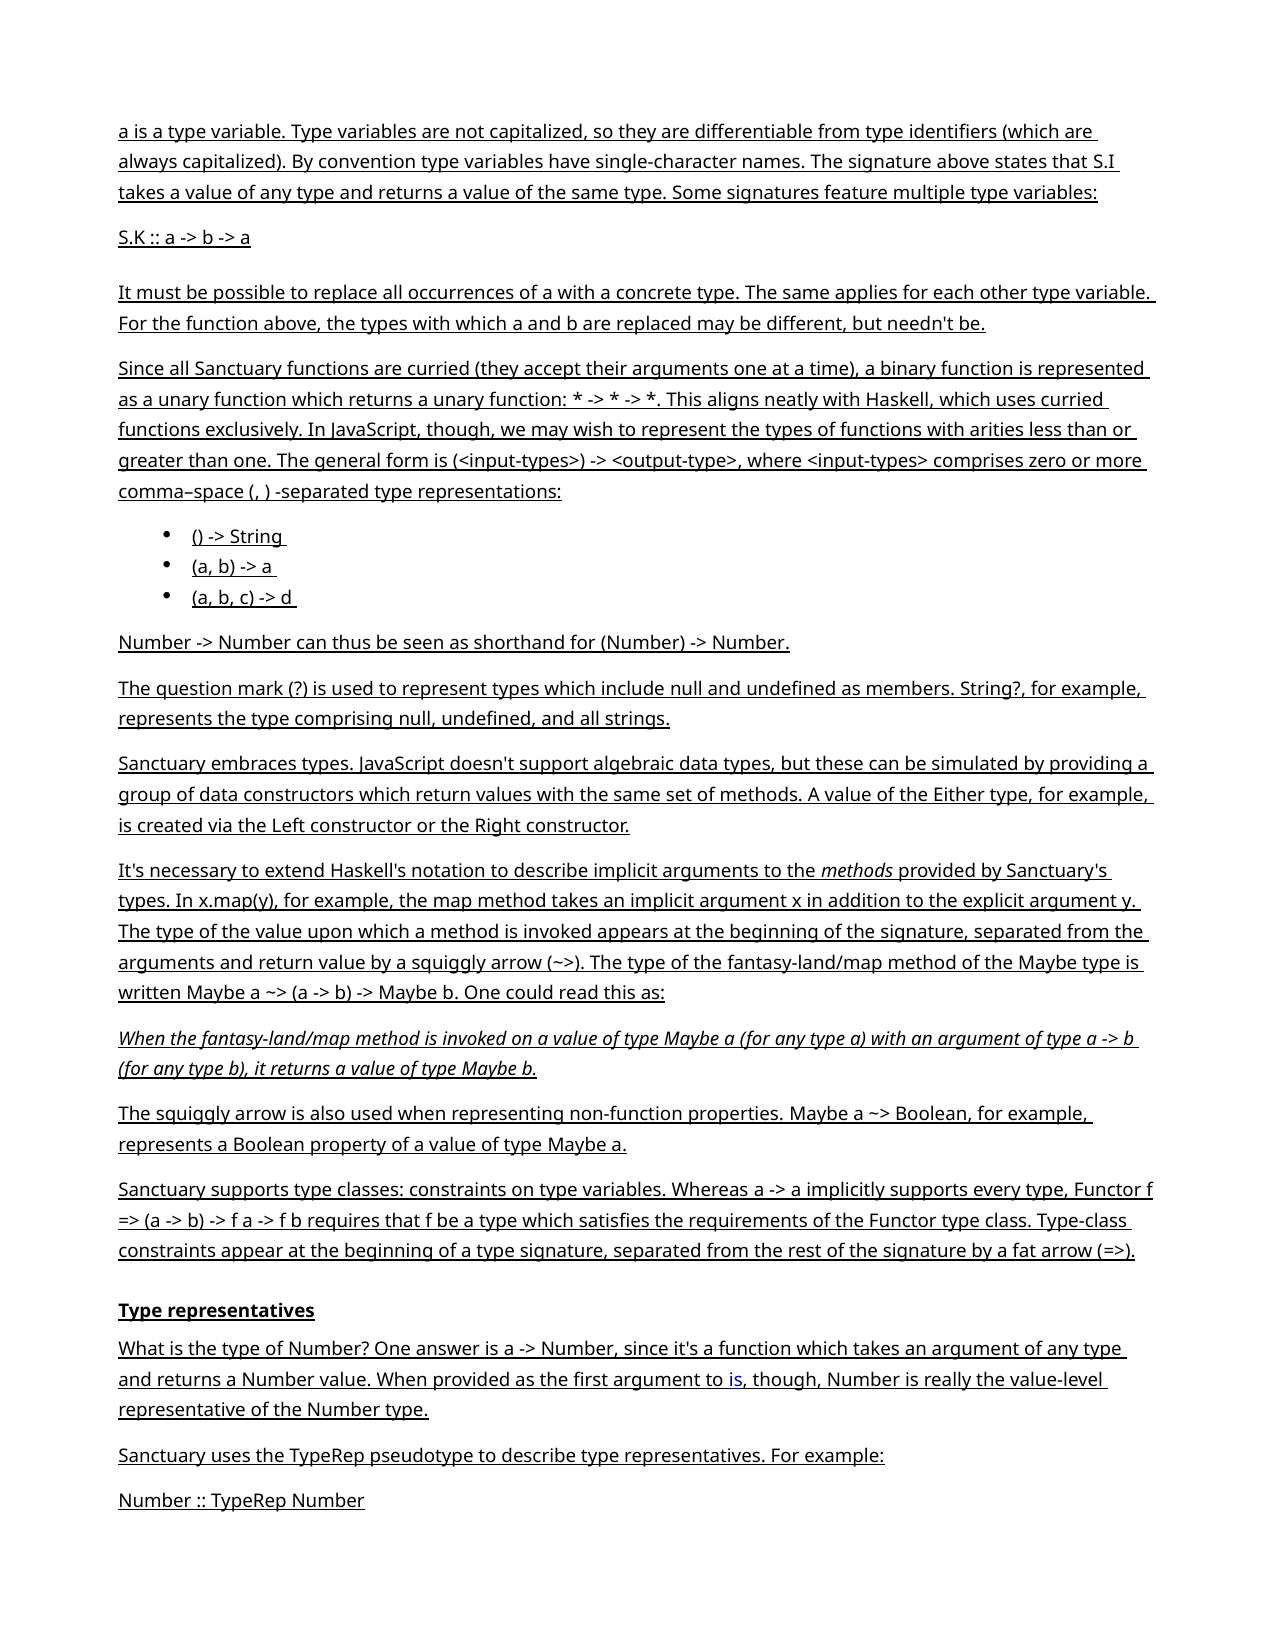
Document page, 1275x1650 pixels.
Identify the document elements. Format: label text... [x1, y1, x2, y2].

text Number -> Number can thus be seen as shorthand for (Number) -> Number. [118, 629, 1157, 655]
text When the fantasy-land/map method is invoked on a value of type Maybe a (for any type a) with an argument of type a -> b (for any type b), it returns a value of type Maybe b. [118, 1025, 1157, 1081]
list (a, b, c) -> d [162, 584, 1157, 610]
text The question mark (?) is used to represent types which include null and undefined as members. String?, for example, represents the type comprising null, undefined, and all strings. [118, 675, 1157, 731]
list (a, b) -> a [162, 554, 1157, 579]
text What is the type of Number? One answer is a -> Number, since it's a function which takes an argument of any type and returns a Number value. When provided as the first argument to is, though, Number is really the value-level representative of the Number type. [118, 1336, 1157, 1422]
subtitle Type representatives [118, 1297, 1157, 1323]
text S.K :: a -> b -> a [118, 224, 1157, 250]
text It must be possible to replace all occurrences of a with a concrete type. The same applies for each other type variable. For the function above, the types with which a and b are replaced may be different, but needn't be. [118, 279, 1157, 336]
list () -> String [162, 523, 1157, 549]
text Sanctuary embraces types. JavaScript doesn't support algebraic data types, but these can be simulated by providing a group of data constructors which return values with the same set of methods. A value of the Either type, for example, is created via the Left constructor or the Right constructor. [118, 751, 1157, 837]
text Sanctuary supports type classes: constraints on type variables. Whereas a -> a implicitly supports every type, Functor f => (a -> b) -> f a -> f b requires that f be a type which satisfies the requirements of the Functor type class. Type-class constraints appear at the beginning of a type signature, separated from the rest of the signature by a fat arrow (=>). [118, 1176, 1157, 1263]
text The squiggly arrow is also used when representing non-function properties. Maybe a ~> Boolean, for example, represents a Boolean property of a value of type Maybe a. [118, 1101, 1157, 1157]
text It's necessary to extend Haskell's notation to describe implicit arguments to the methods provided by Sanctuary's types. In x.map(y), for example, the map method takes an implicit argument x in addition to the explicit argument y. The type of the value upon which a method is invoked appears at the beginning of the signature, separated from the arguments and return value by a squiggly arrow (~>). The type of the fantasy-land/map method of the Maybe type is written Maybe a ~> (a -> b) -> Maybe b. One could read this as: [118, 857, 1157, 1005]
text Since all Sanctuary functions are curried (they accept their arguments one at a time), a binary function is represented as a unary function which returns a unary function: * -> * -> *. This aligns neatly with Haskell, which uses curried functions exclusively. In JavaScript, though, we may wish to represent the types of functions with arities less than or greater than one. The general form is (<input-types>) -> <output-type>, where <input-types> comprises zero or more comma–space (, ) -separated type representations: [118, 355, 1157, 503]
text a is a type variable. Type variables are not capitalized, so they are differentiable from type identifiers (which are always capitalized). By convention type variables have single-character names. The signature above states that S.I takes a value of any type and returns a value of the same type. Some signatures feature multiple type variables: [118, 118, 1157, 205]
text Sanctuary uses the TypeRep pseudotype to describe type representatives. For example: [118, 1442, 1157, 1467]
text Number :: TypeRep Number [118, 1487, 1157, 1513]
